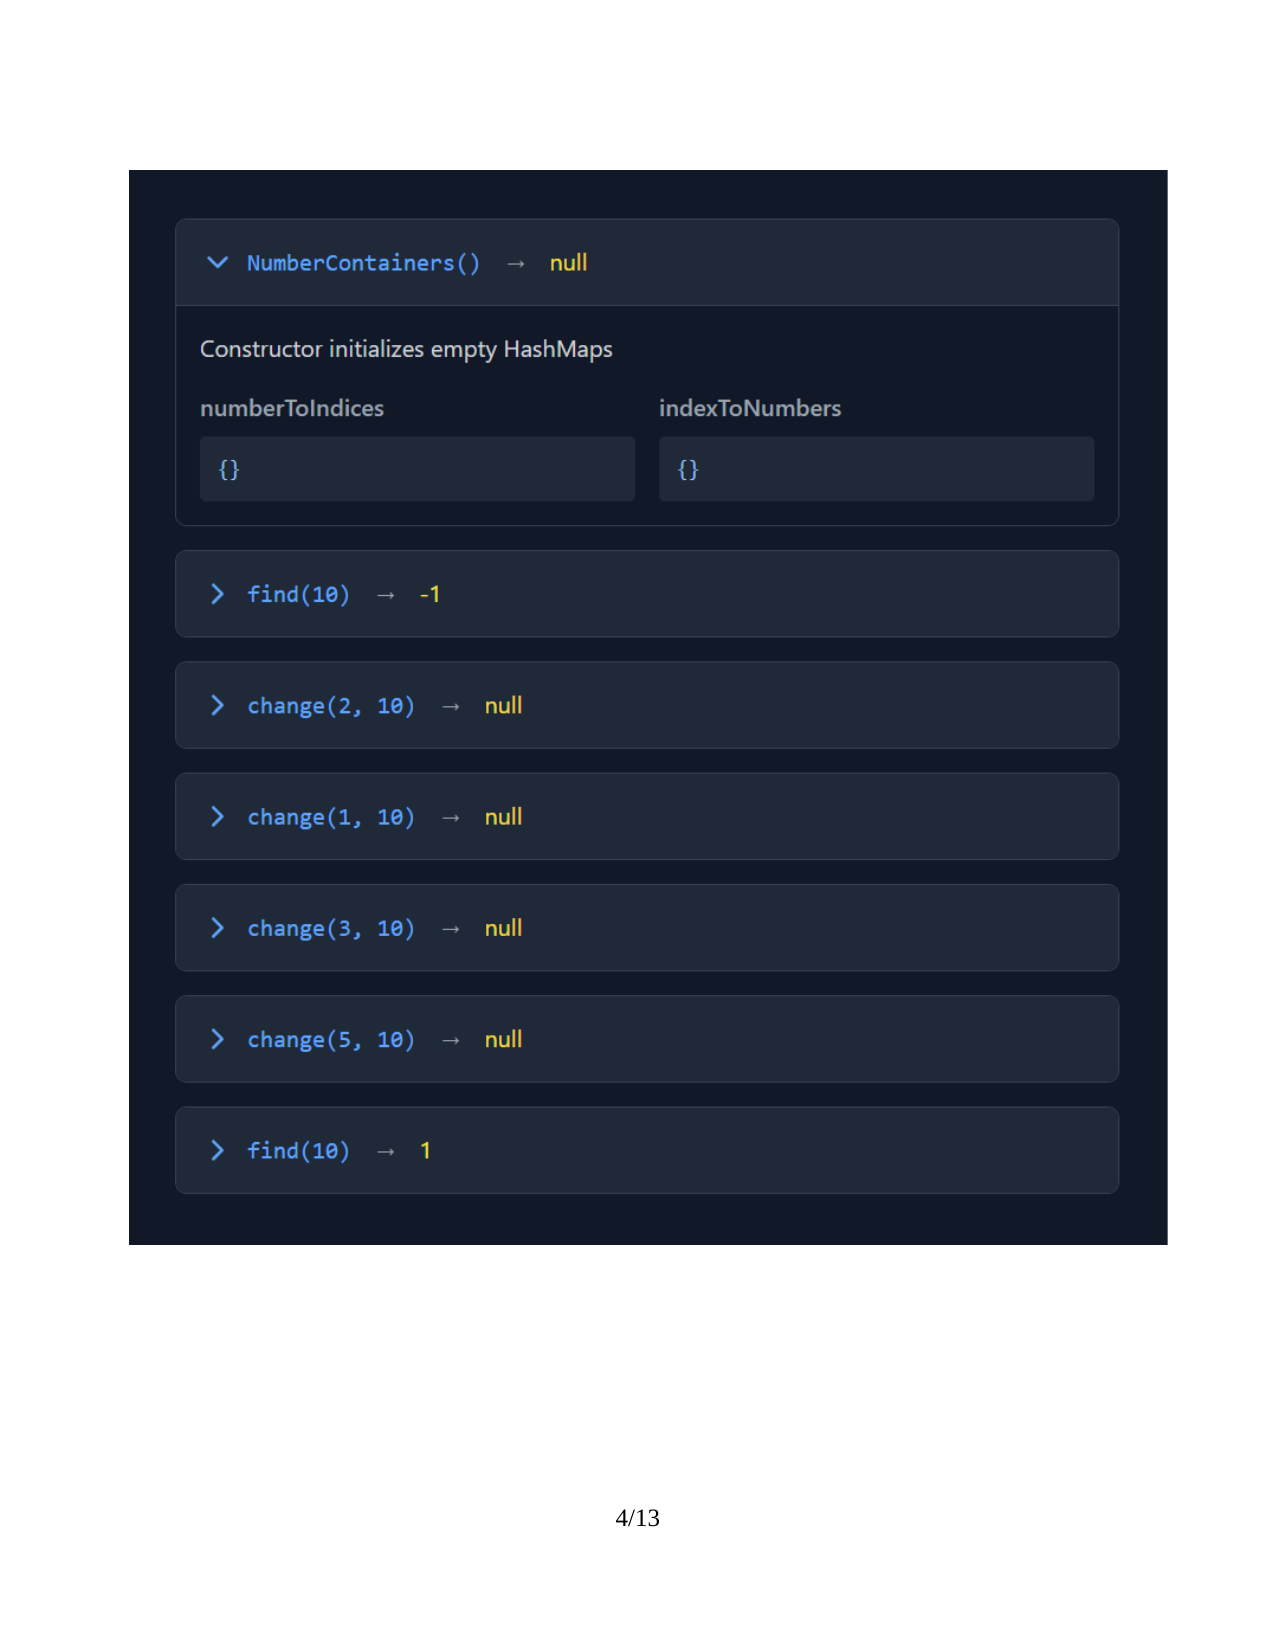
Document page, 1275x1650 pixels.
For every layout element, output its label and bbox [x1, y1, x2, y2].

picture [129, 170, 1168, 1245]
